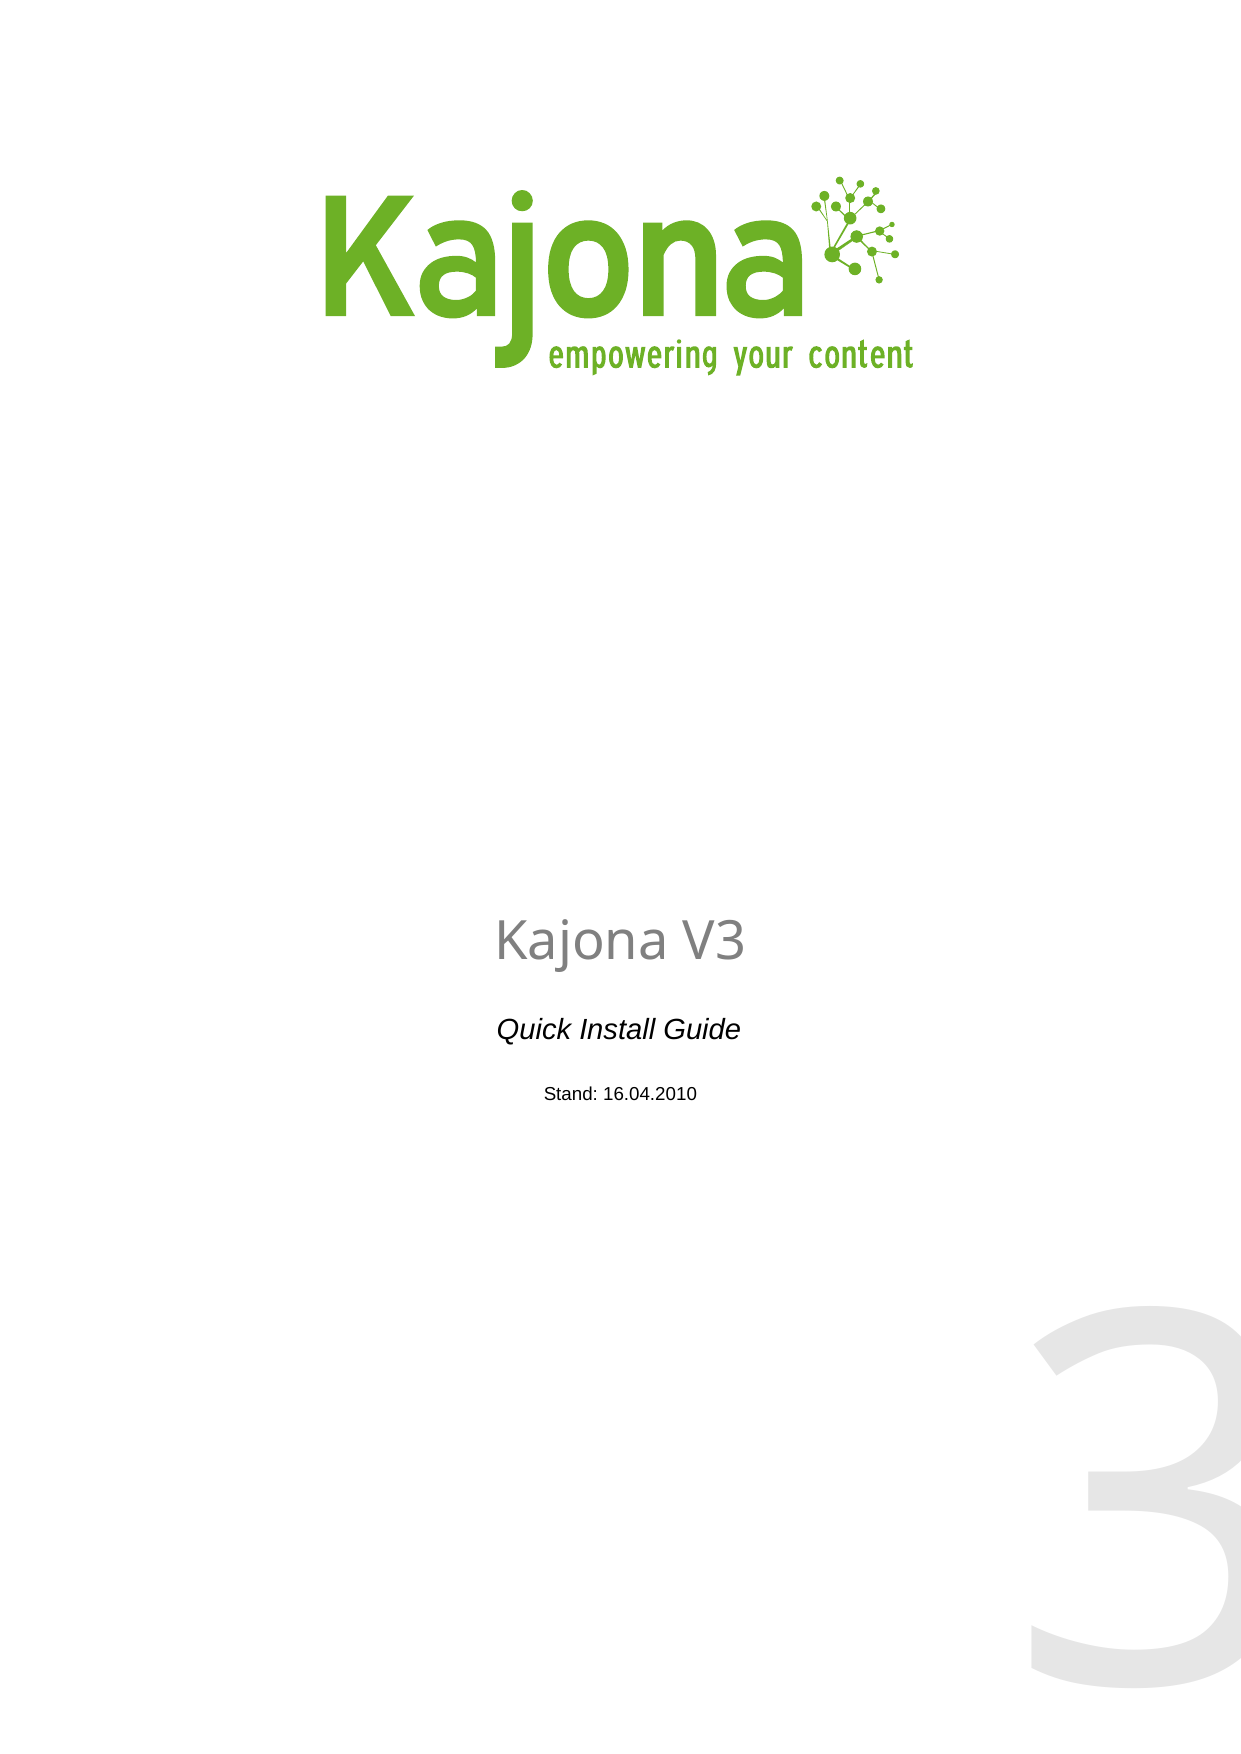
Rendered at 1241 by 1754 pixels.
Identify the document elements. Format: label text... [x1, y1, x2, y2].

title Kajona V3 [118, 902, 1122, 975]
subtitle Stand: 16.04.2010 [118, 1083, 1122, 1104]
subtitle Quick Install Guide [118, 1013, 1122, 1045]
